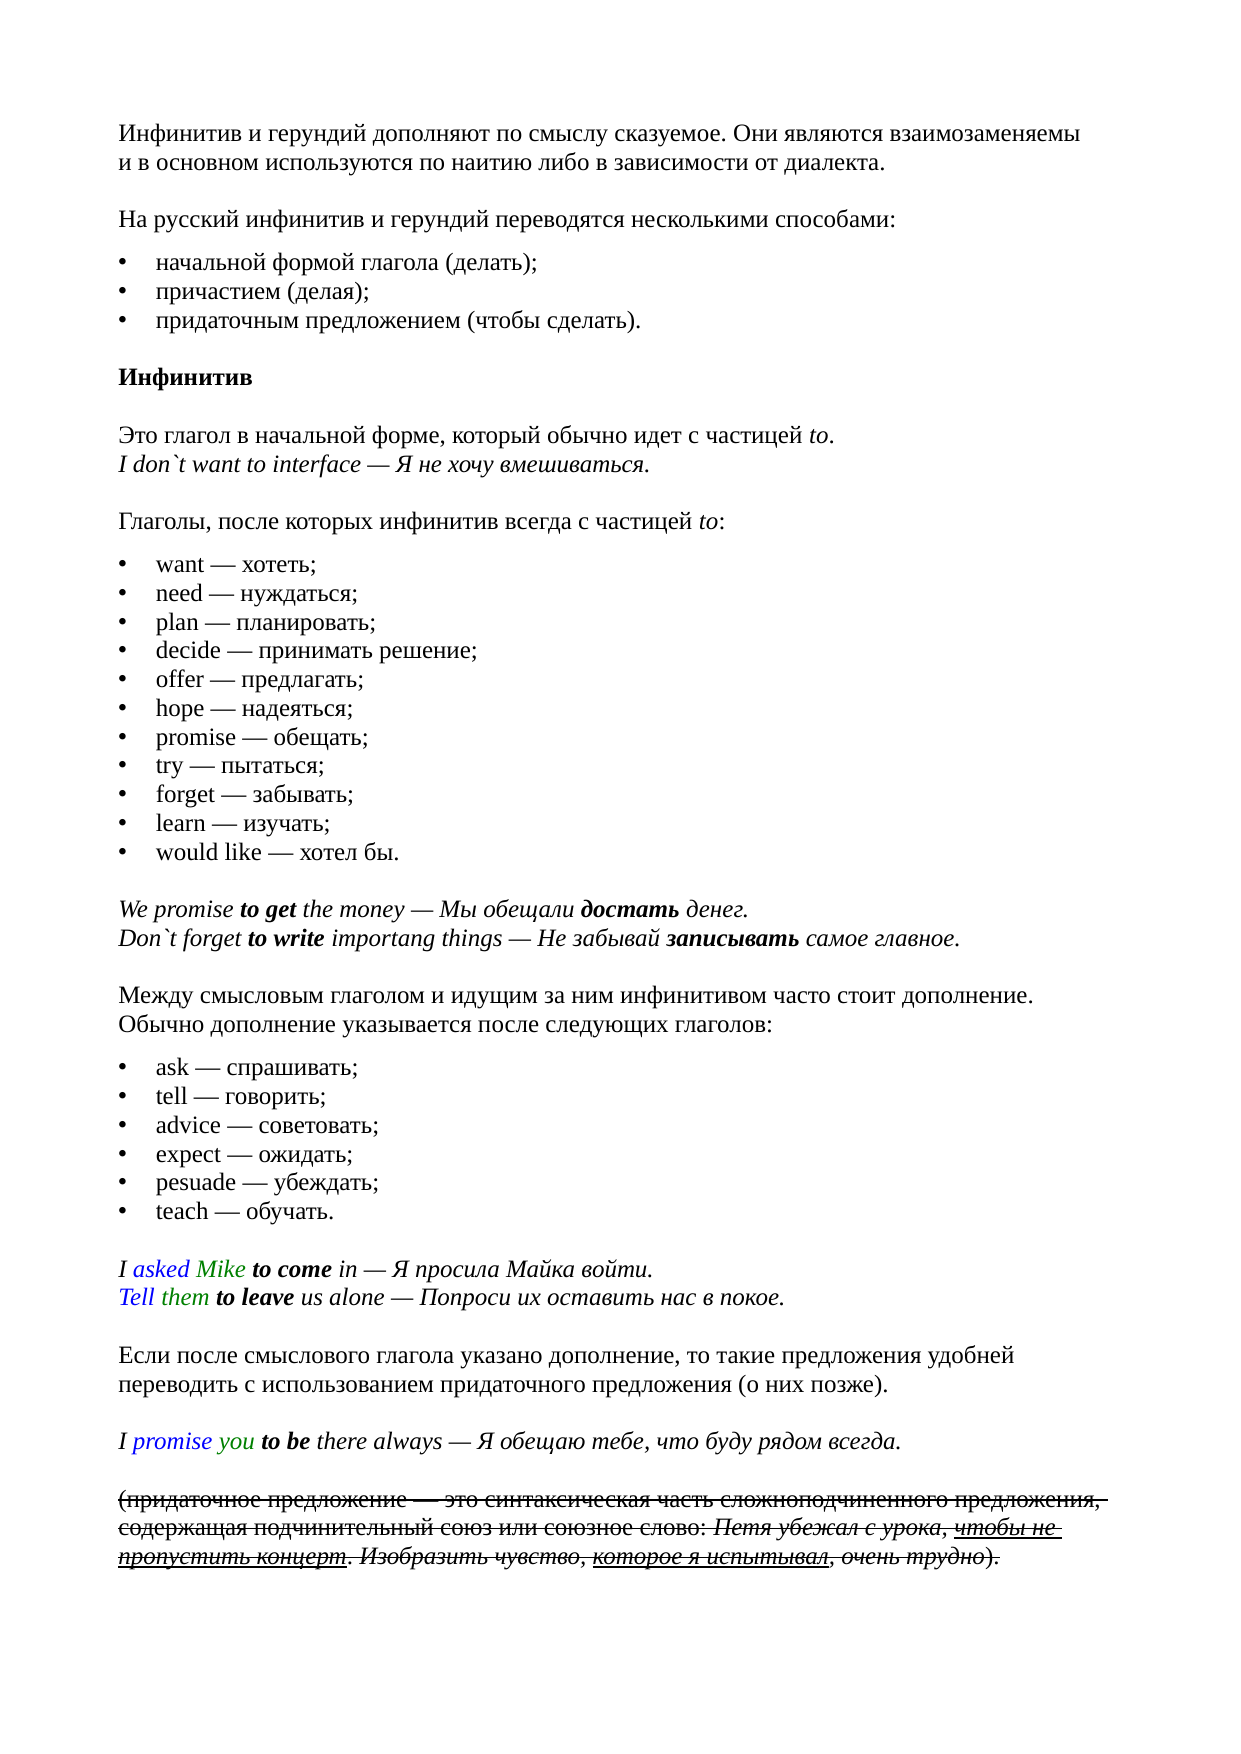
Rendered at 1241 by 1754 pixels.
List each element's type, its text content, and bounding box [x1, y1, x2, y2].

text На русский инфинитив и герундий переводятся несколькими способами: [118, 204, 1122, 233]
list offer — предлагать; [118, 664, 1122, 693]
list tell — говорить; [118, 1081, 1122, 1110]
text Это глагол в начальной форме, который обычно идет с частицей to. [118, 420, 1122, 449]
list причастием (делая); [118, 276, 1122, 305]
list decide — принимать решение; [118, 636, 1122, 664]
list need — нуждаться; [118, 578, 1122, 607]
text Между смысловым глаголом и идущим за ним инфинитивом часто стоит дополнение. [118, 981, 1122, 1009]
list hope — надеяться; [118, 693, 1122, 722]
text I don`t want to interface — Я не хочу вмешиваться. [118, 449, 1122, 477]
list pesuade — убеждать; [118, 1167, 1122, 1196]
text Обычно дополнение указывается после следующих глаголов: [118, 1009, 1122, 1038]
list advice — советовать; [118, 1110, 1122, 1139]
list ask — спрашивать; [118, 1052, 1122, 1081]
list expect — ожидать; [118, 1139, 1122, 1167]
list teach — обучать. [118, 1196, 1122, 1225]
text Инфинитив и герундий дополняют по смыслу сказуемое. Они являются взаимозаменяемы [118, 118, 1122, 147]
text Глаголы, после которых инфинитив всегда с частицей to: [118, 506, 1122, 535]
text Don`t forget to write importang things — Не забывай записывать самое главное. [118, 923, 1122, 952]
list learn — изучать; [118, 808, 1122, 837]
text I asked Mike to come in — Я просила Майка войти. [118, 1254, 1122, 1282]
text Инфинитив [118, 362, 1122, 391]
list придаточным предложением (чтобы сделать). [118, 305, 1122, 334]
list want — хотеть; [118, 549, 1122, 578]
text We promise to get the money — Мы обещали достать денег. [118, 894, 1122, 923]
list начальной формой глагола (делать); [118, 247, 1122, 276]
list promise — обещать; [118, 722, 1122, 751]
text Если после смыслового глагола указано дополнение, то такие предложения удобней переводить с использованием придаточного предложения (о них позже). [118, 1340, 1122, 1397]
text (придаточное предложение — это синтаксическая часть сложноподчиненного предложения, содержащая подчинительный союз или союзное слово: Петя убежал с урока, чтобы не пропустить концерт. Изобразить чувство, которое я испытывал, очень трудно). [118, 1484, 1122, 1570]
text и в основном используются по наитию либо в зависимости от диалекта. [118, 147, 1122, 176]
list plan — планировать; [118, 607, 1122, 636]
text Tell them to leave us alone — Попроси их оставить нас в покое. [118, 1282, 1122, 1311]
list try — пытаться; [118, 751, 1122, 779]
text I promise you to be there always — Я обещаю тебе, что буду рядом всегда. [118, 1426, 1122, 1455]
list would like — хотел бы. [118, 837, 1122, 866]
list forget — забывать; [118, 779, 1122, 808]
